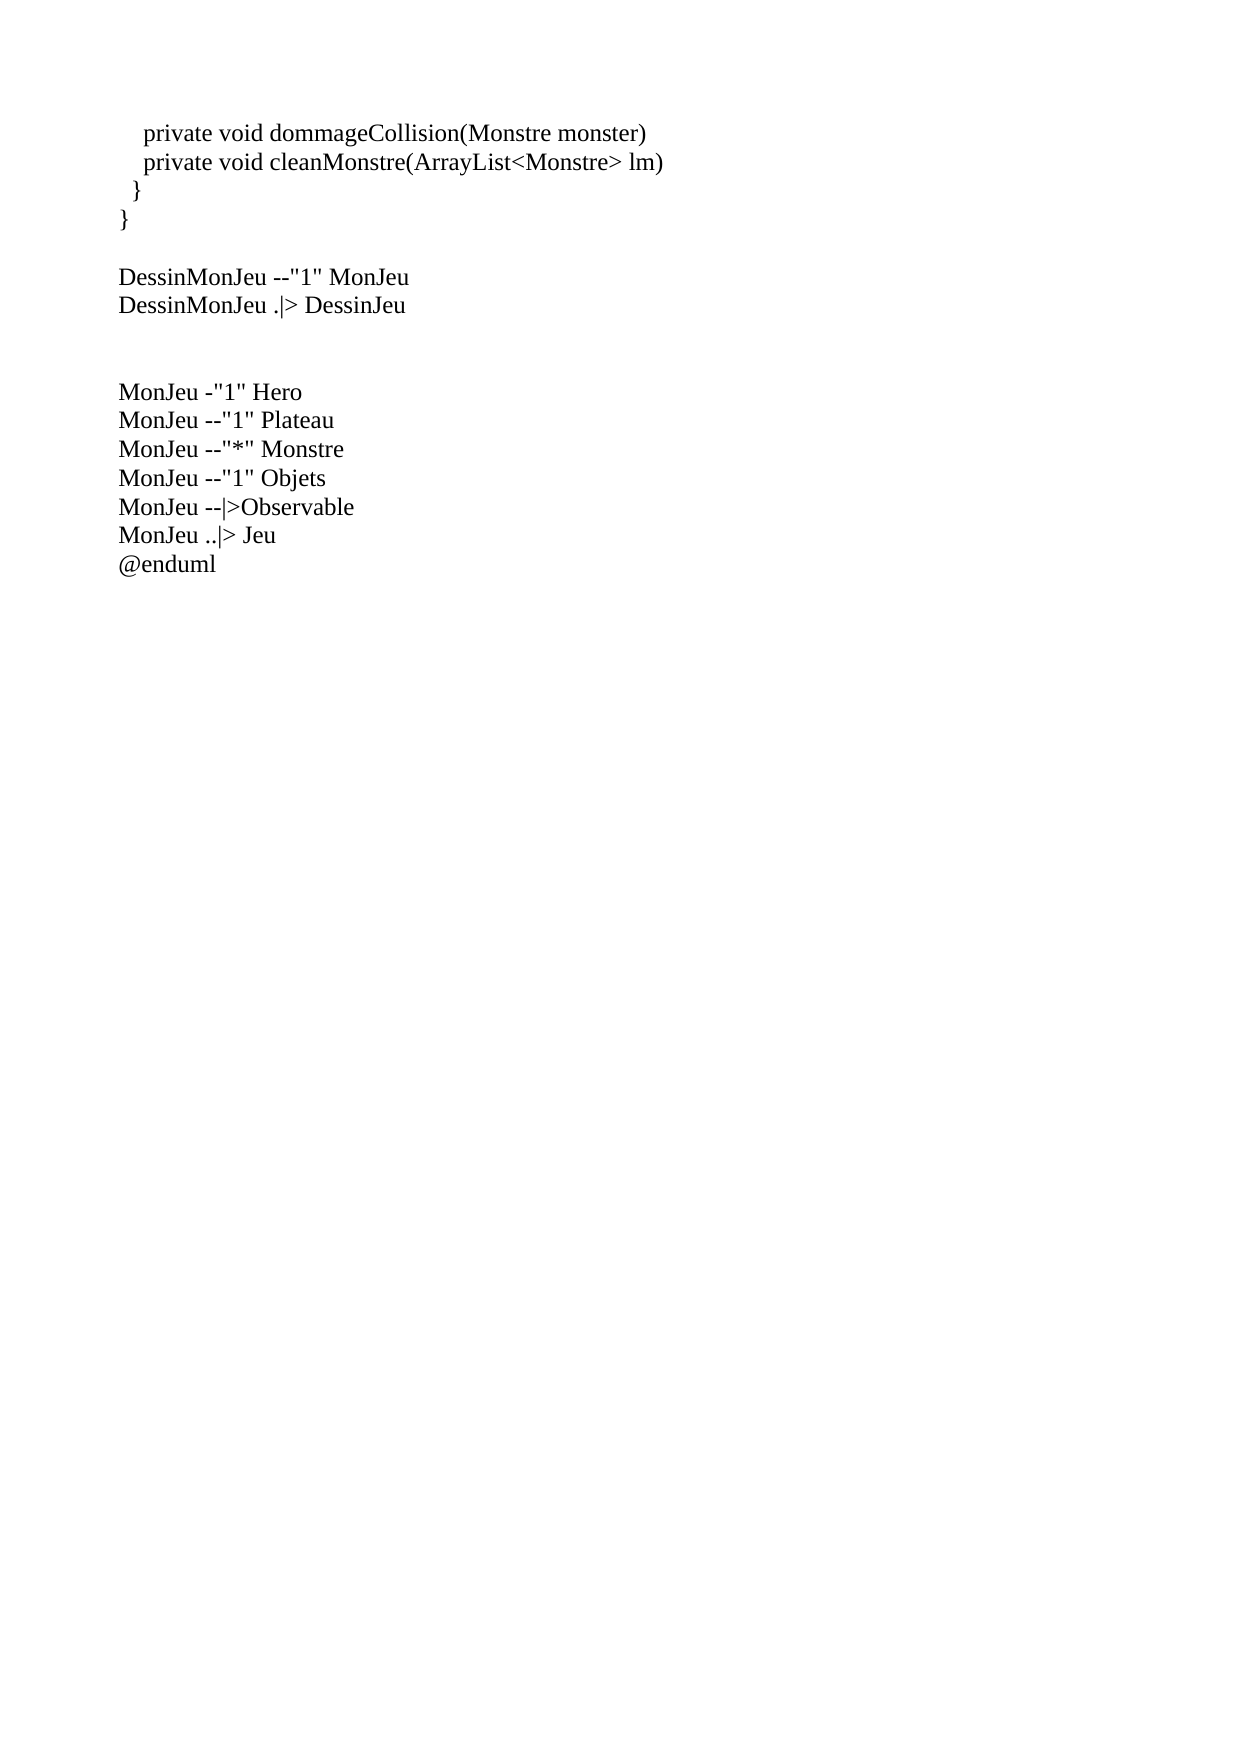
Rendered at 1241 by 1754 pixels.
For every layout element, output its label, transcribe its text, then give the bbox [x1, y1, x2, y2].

text @enduml [118, 549, 1122, 578]
text DessinMonJeu .|> DessinJeu [118, 291, 1122, 319]
text } [118, 176, 1122, 204]
text MonJeu -"1" Hero [118, 377, 1122, 406]
text MonJeu ..|> Jeu [118, 521, 1122, 549]
text MonJeu --"1" Objets [118, 463, 1122, 492]
text private void dommageCollision(Monstre monster) [118, 118, 1122, 147]
text } [118, 204, 1122, 233]
text MonJeu --|>Observable [118, 492, 1122, 521]
text MonJeu --"*" Monstre [118, 434, 1122, 463]
text MonJeu --"1" Plateau [118, 406, 1122, 434]
text private void cleanMonstre(ArrayList<Monstre> lm) [118, 147, 1122, 176]
text DessinMonJeu --"1" MonJeu [118, 262, 1122, 291]
